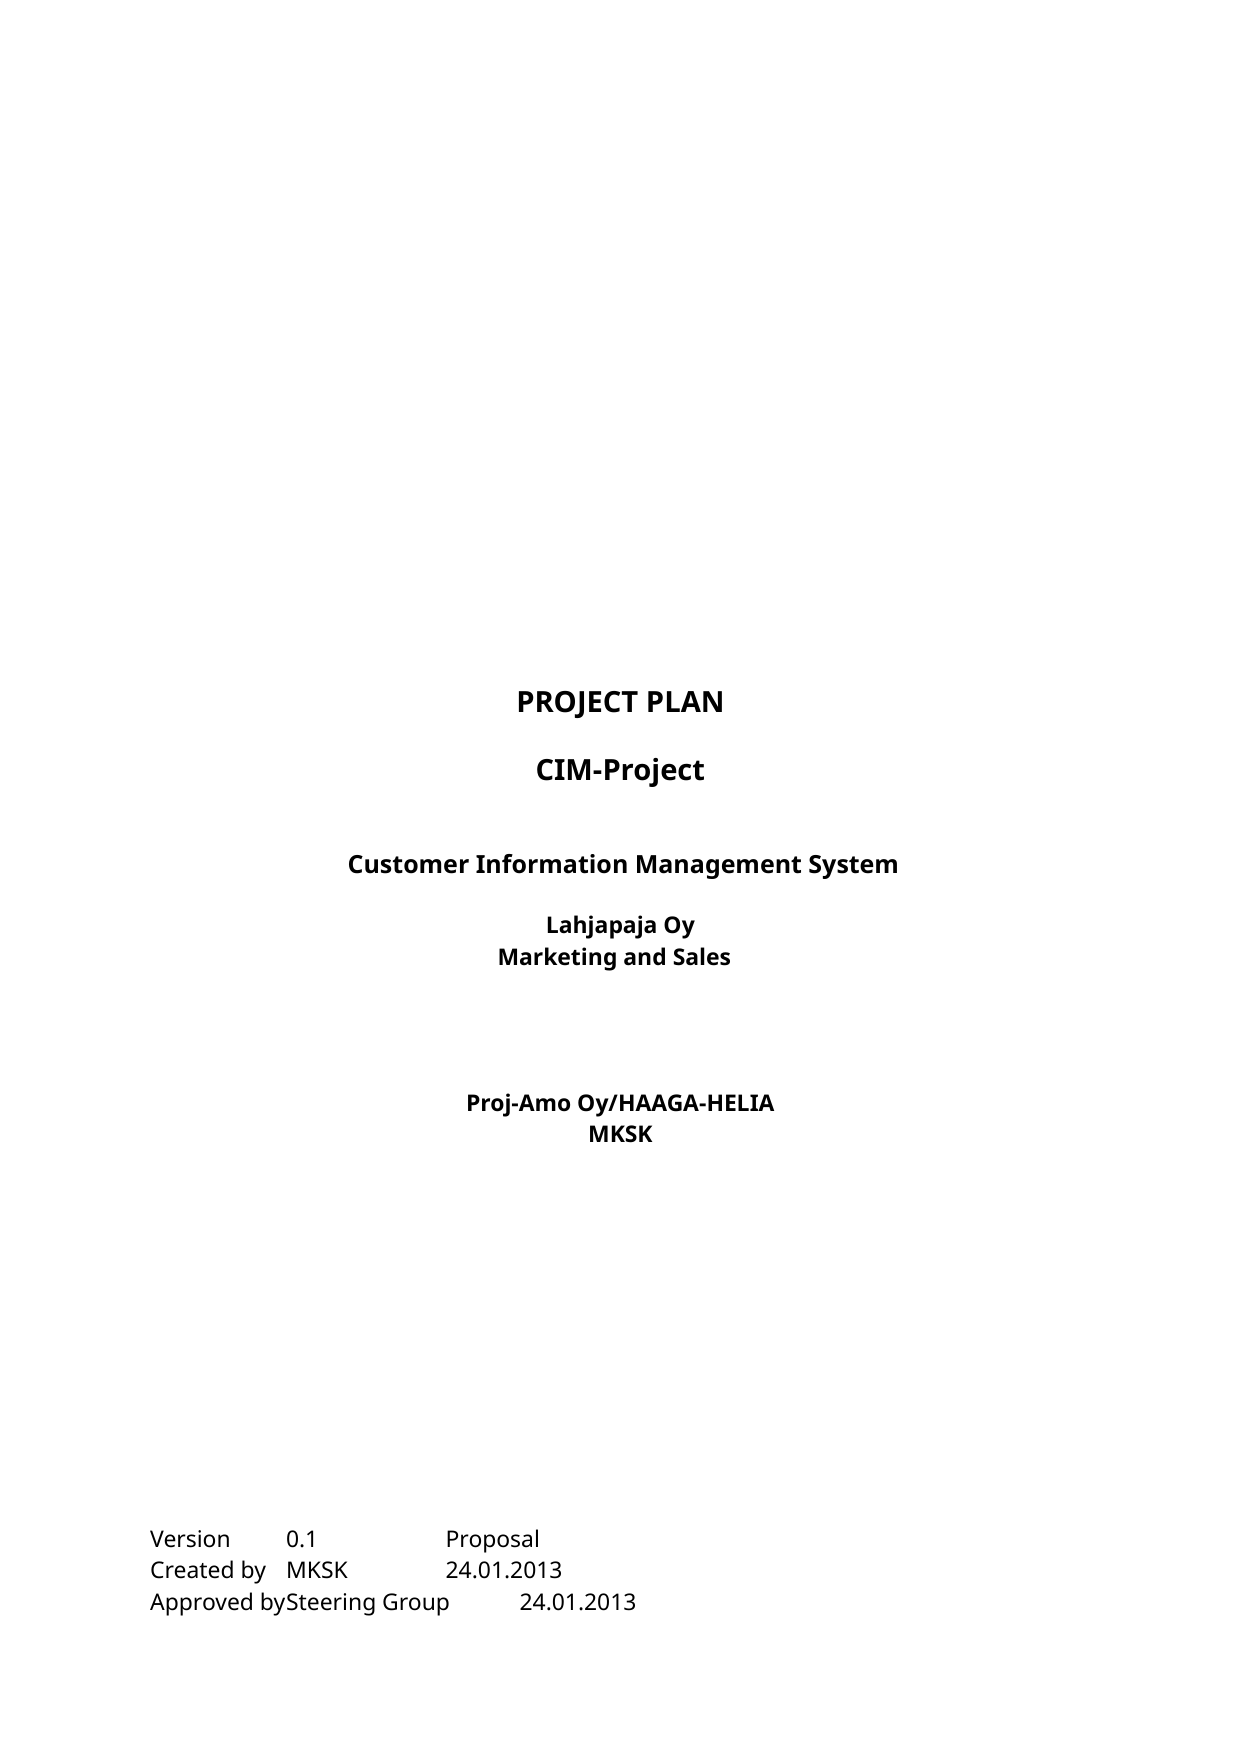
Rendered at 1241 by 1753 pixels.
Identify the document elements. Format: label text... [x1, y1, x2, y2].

text Created by MKSK 24.01.2013 [150, 1554, 1090, 1586]
text Marketing and Sales [150, 941, 1090, 972]
text Proj-Amo Oy/HAAGA-HELIA [150, 1087, 1090, 1118]
text Approved by Steering Group 24.01.2013 [150, 1586, 1090, 1617]
text Customer Information Management System [150, 847, 1090, 881]
text Version 0.1 Proposal [150, 1523, 1090, 1554]
text CIM-Project [150, 749, 1090, 789]
text Lahjapaja Oy [150, 909, 1090, 941]
text MKSK [150, 1118, 1090, 1149]
text PROJECT PLAN [150, 681, 1090, 721]
